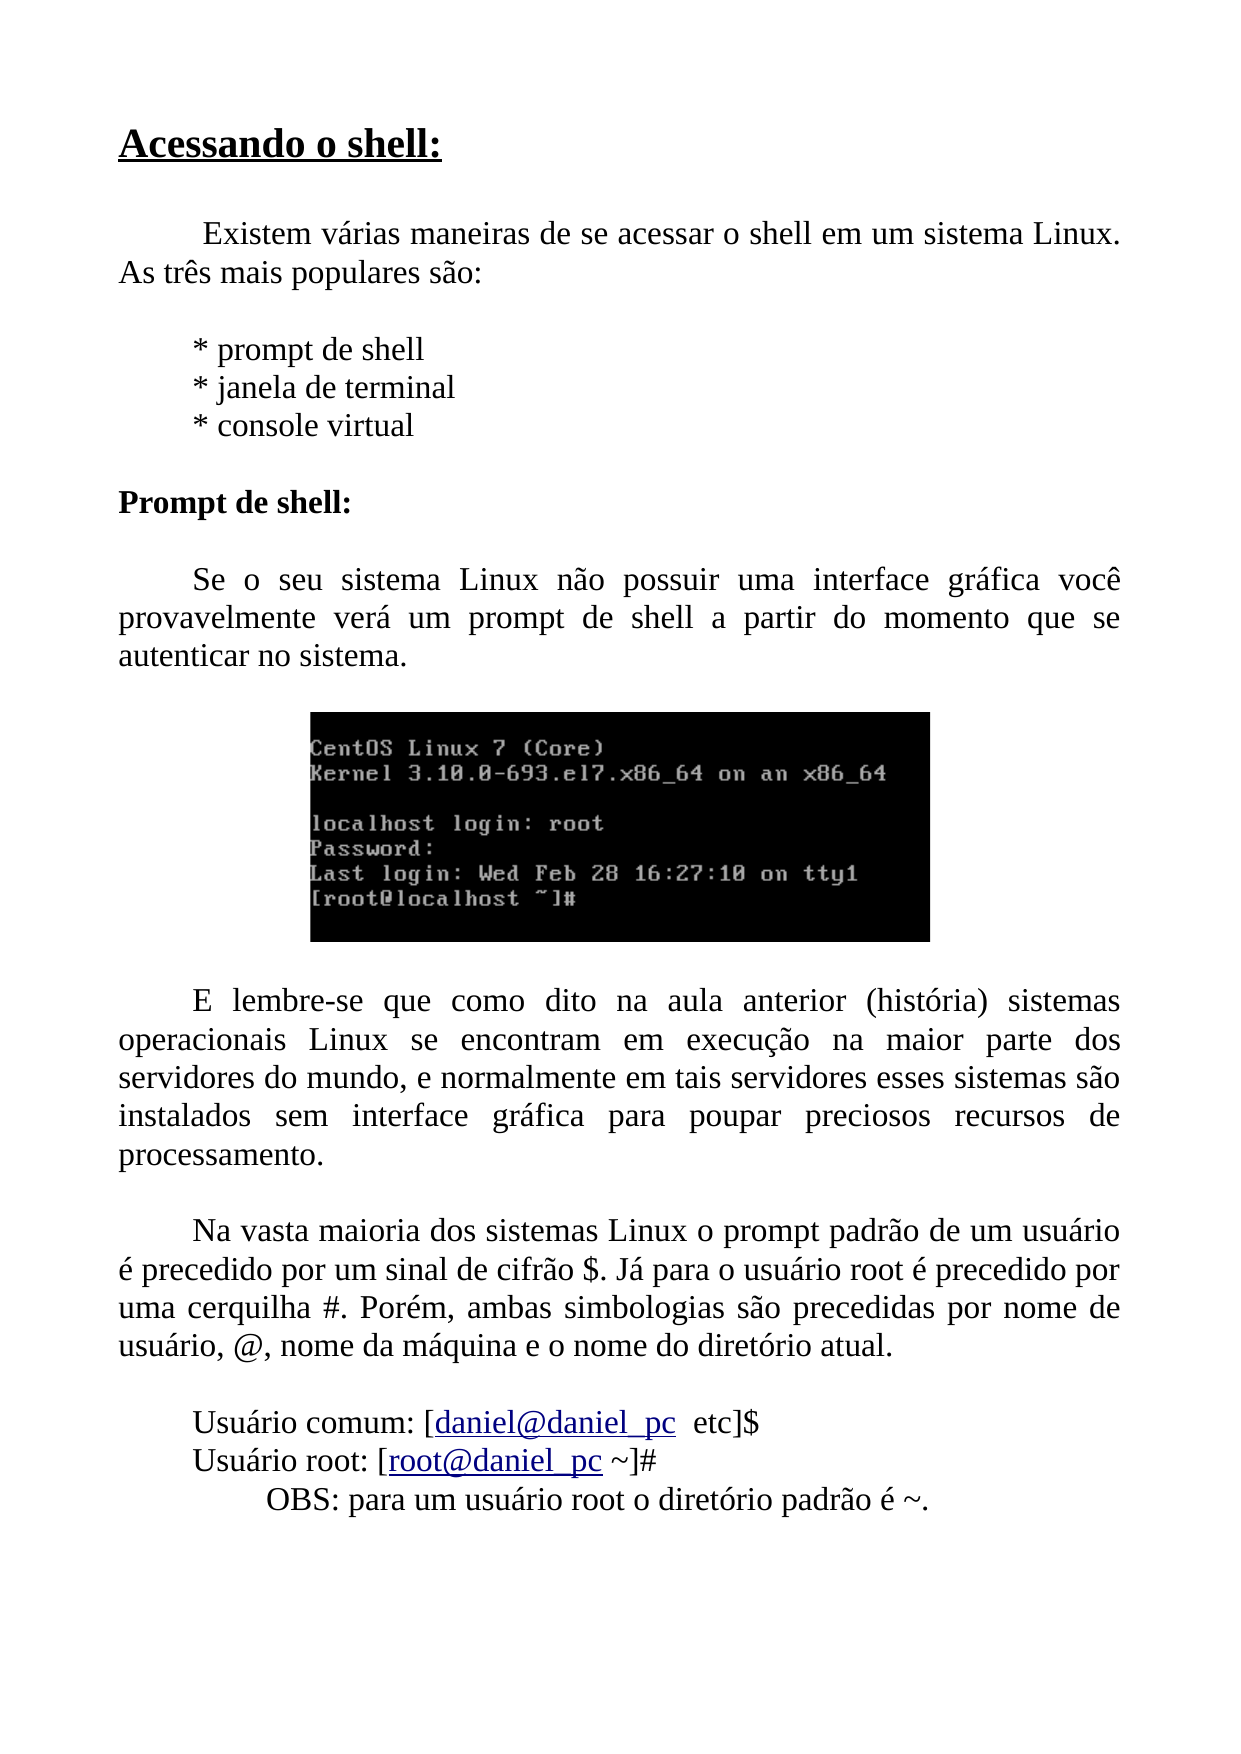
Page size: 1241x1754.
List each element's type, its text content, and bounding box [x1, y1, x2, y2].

text * janela de terminal [118, 367, 1122, 406]
text Na vasta maioria dos sistemas Linux o prompt padrão de um usuário é precedido por um sinal de cifrão $. Já para o usuário root é precedido por uma cerquilha #. Porém, ambas simbologias são precedidas por nome de usuário, @, nome da máquina e o nome do diretório atual. [118, 1211, 1122, 1364]
picture [310, 712, 931, 942]
text Se o seu sistema Linux não possuir uma interface gráfica você provavelmente verá um prompt de shell a partir do momento que se autenticar no sistema. [118, 559, 1122, 674]
text Existem várias maneiras de se acessar o shell em um sistema Linux. As três mais populares são: [118, 209, 1122, 291]
text * console virtual [118, 406, 1122, 444]
text Usuário root: [root@daniel_pc ~]# [118, 1441, 1122, 1479]
text Acessando o shell: [118, 118, 1122, 166]
text Usuário comum: [daniel@daniel_pc etc]$ [118, 1402, 1122, 1441]
text OBS: para um usuário root o diretório padrão é ~. [118, 1479, 1122, 1517]
text Prompt de shell: [118, 482, 1122, 521]
text * prompt de shell [118, 329, 1122, 367]
text E lembre-se que como dito na aula anterior (história) sistemas operacionais Linux se encontram em execução na maior parte dos servidores do mundo, e normalmente em tais servidores esses sistemas são instalados sem interface gráfica para poupar preciosos recursos de processamento. [118, 981, 1122, 1172]
